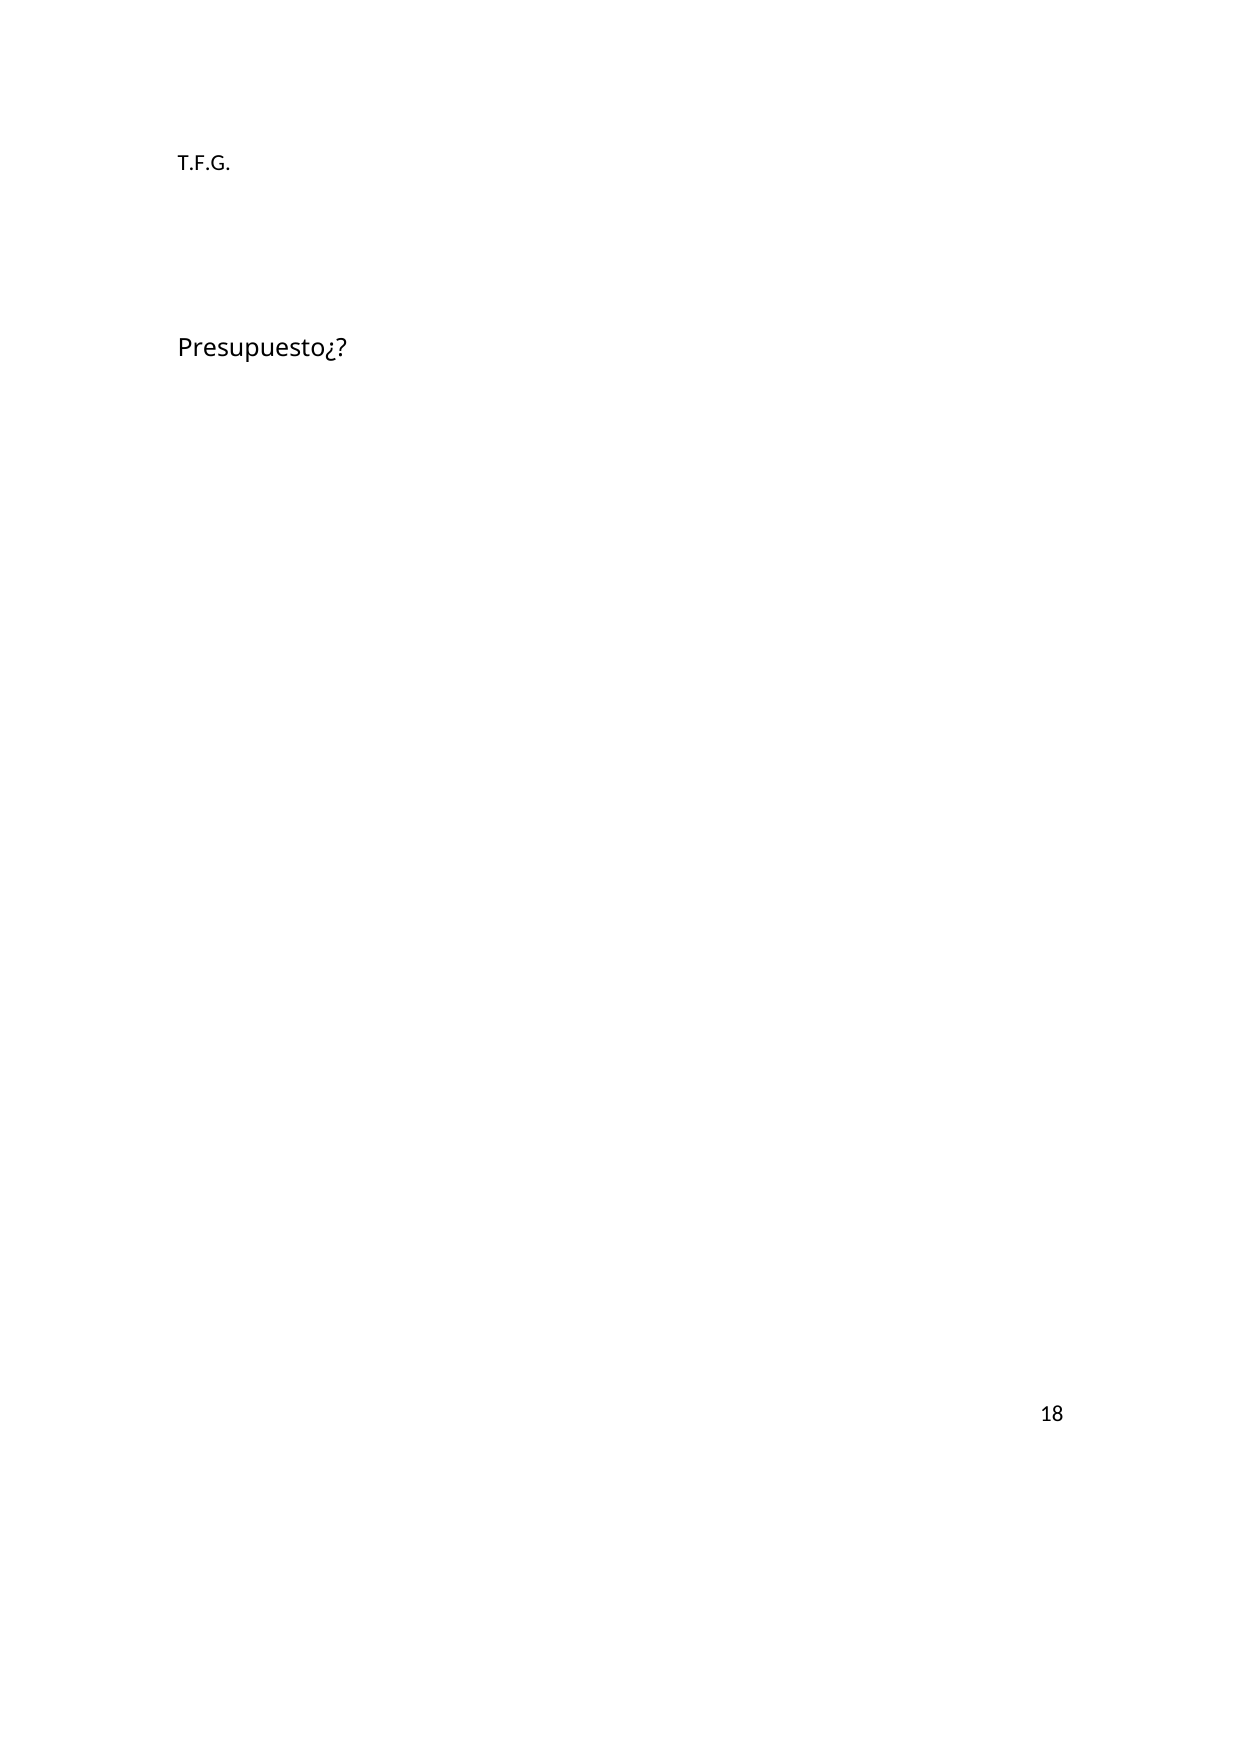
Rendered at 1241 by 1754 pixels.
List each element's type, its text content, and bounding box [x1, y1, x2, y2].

text Presupuesto¿? [177, 329, 1063, 363]
